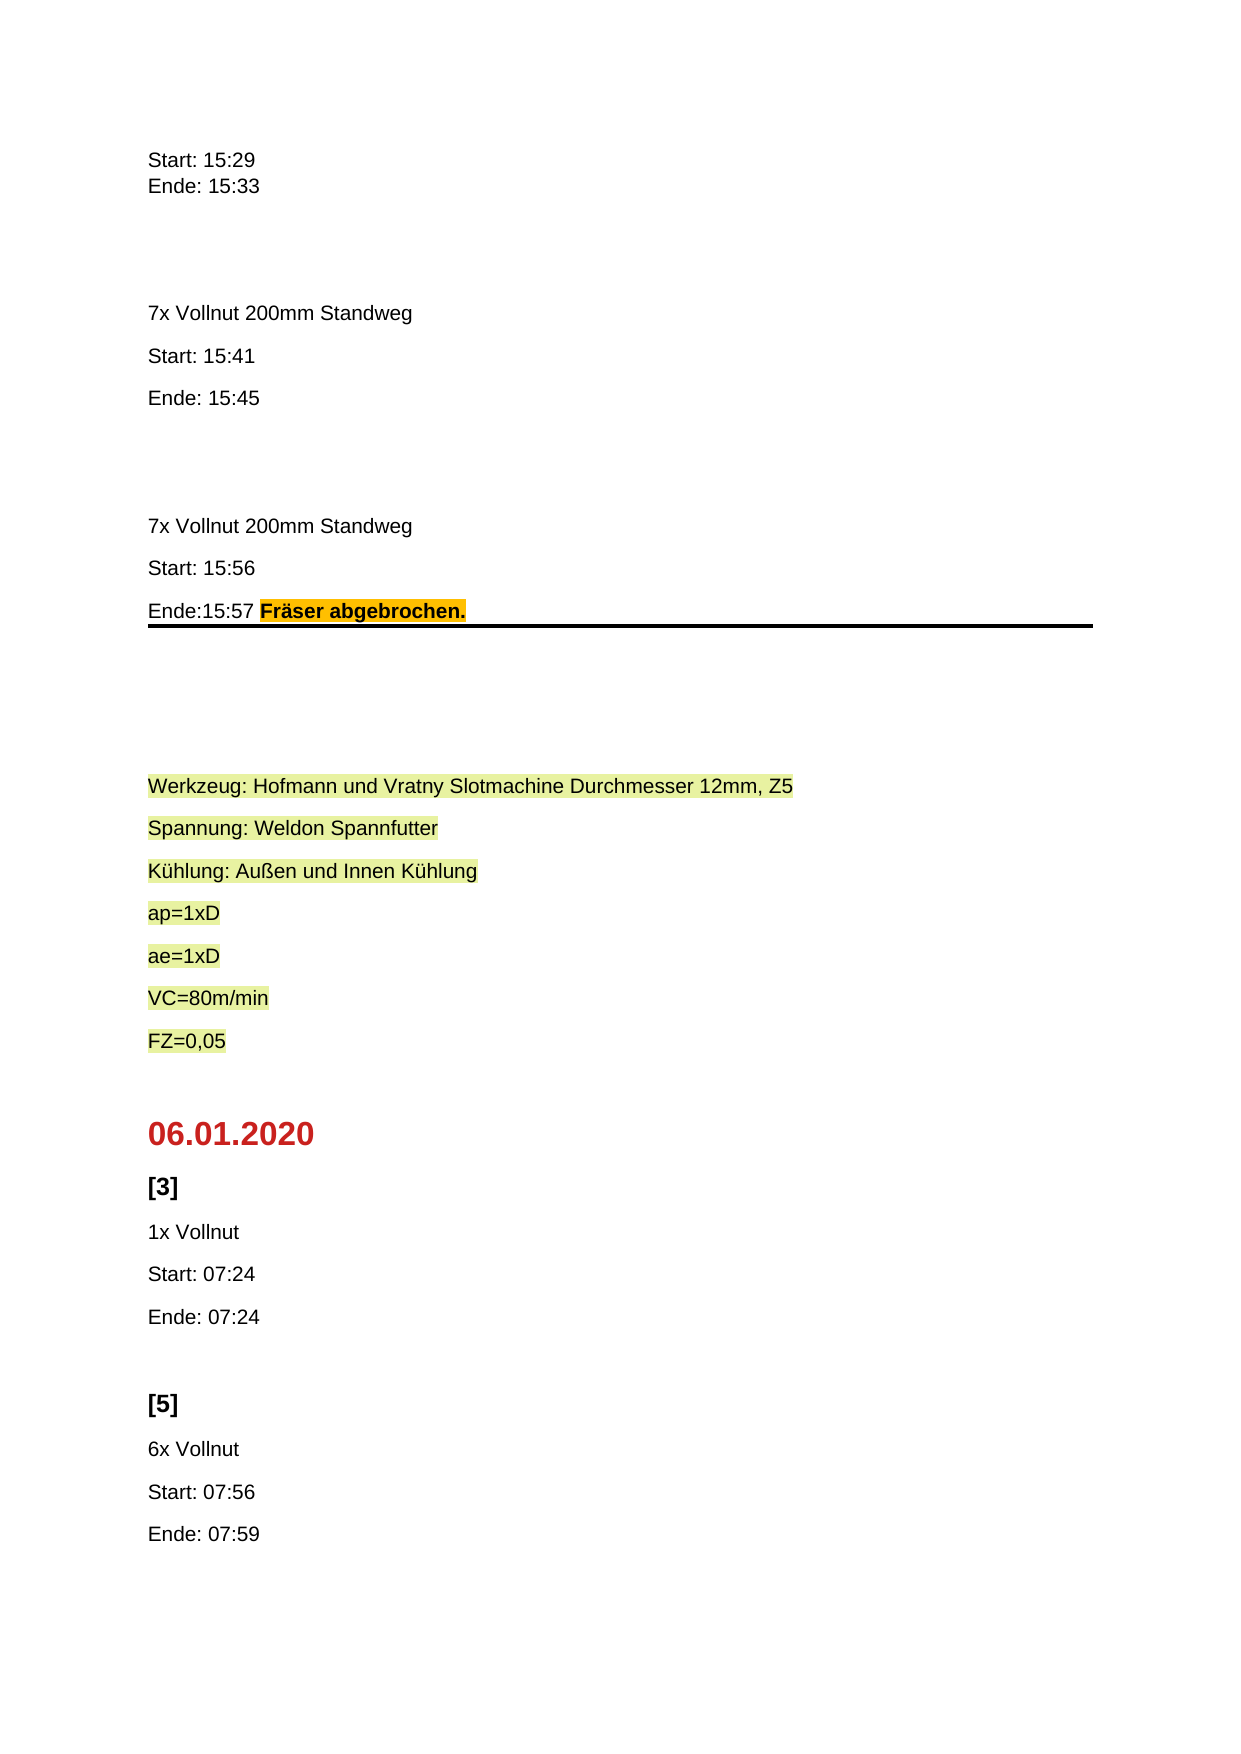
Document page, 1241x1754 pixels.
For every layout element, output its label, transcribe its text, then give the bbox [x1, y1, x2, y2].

text Ende:15:57 Fräser abgebrochen. [148, 598, 1093, 624]
text 7x Vollnut 200mm Standweg [148, 513, 1093, 537]
text FZ=0,05 [148, 1029, 1093, 1053]
text Ende: 15:45 [148, 386, 1093, 410]
text ae=1xD [148, 944, 1093, 968]
text Start: 15:29 Ende: 15:33 [148, 148, 1093, 197]
text Spannung: Weldon Spannfutter [148, 816, 1093, 840]
text VC=80m/min [148, 986, 1093, 1010]
text [3] [148, 1172, 1093, 1201]
text Start: 07:24 [148, 1262, 1093, 1286]
text Start: 15:56 [148, 556, 1093, 580]
text Ende: 07:24 [148, 1304, 1093, 1328]
text 6x Vollnut [148, 1437, 1093, 1461]
text [5] [148, 1389, 1093, 1418]
text Start: 15:41 [148, 343, 1093, 367]
text ap=1xD [148, 901, 1093, 925]
text Werkzeug: Hofmann und Vratny Slotmachine Durchmesser 12mm, Z5 [148, 774, 1093, 798]
text Kühlung: Außen und Innen Kühlung [148, 859, 1093, 883]
text Ende: 07:59 [148, 1522, 1093, 1546]
text Start: 07:56 [148, 1480, 1093, 1504]
text 7x Vollnut 200mm Standweg [148, 301, 1093, 325]
text 1x Vollnut [148, 1219, 1093, 1243]
text 06.01.2020 [148, 1114, 1093, 1152]
